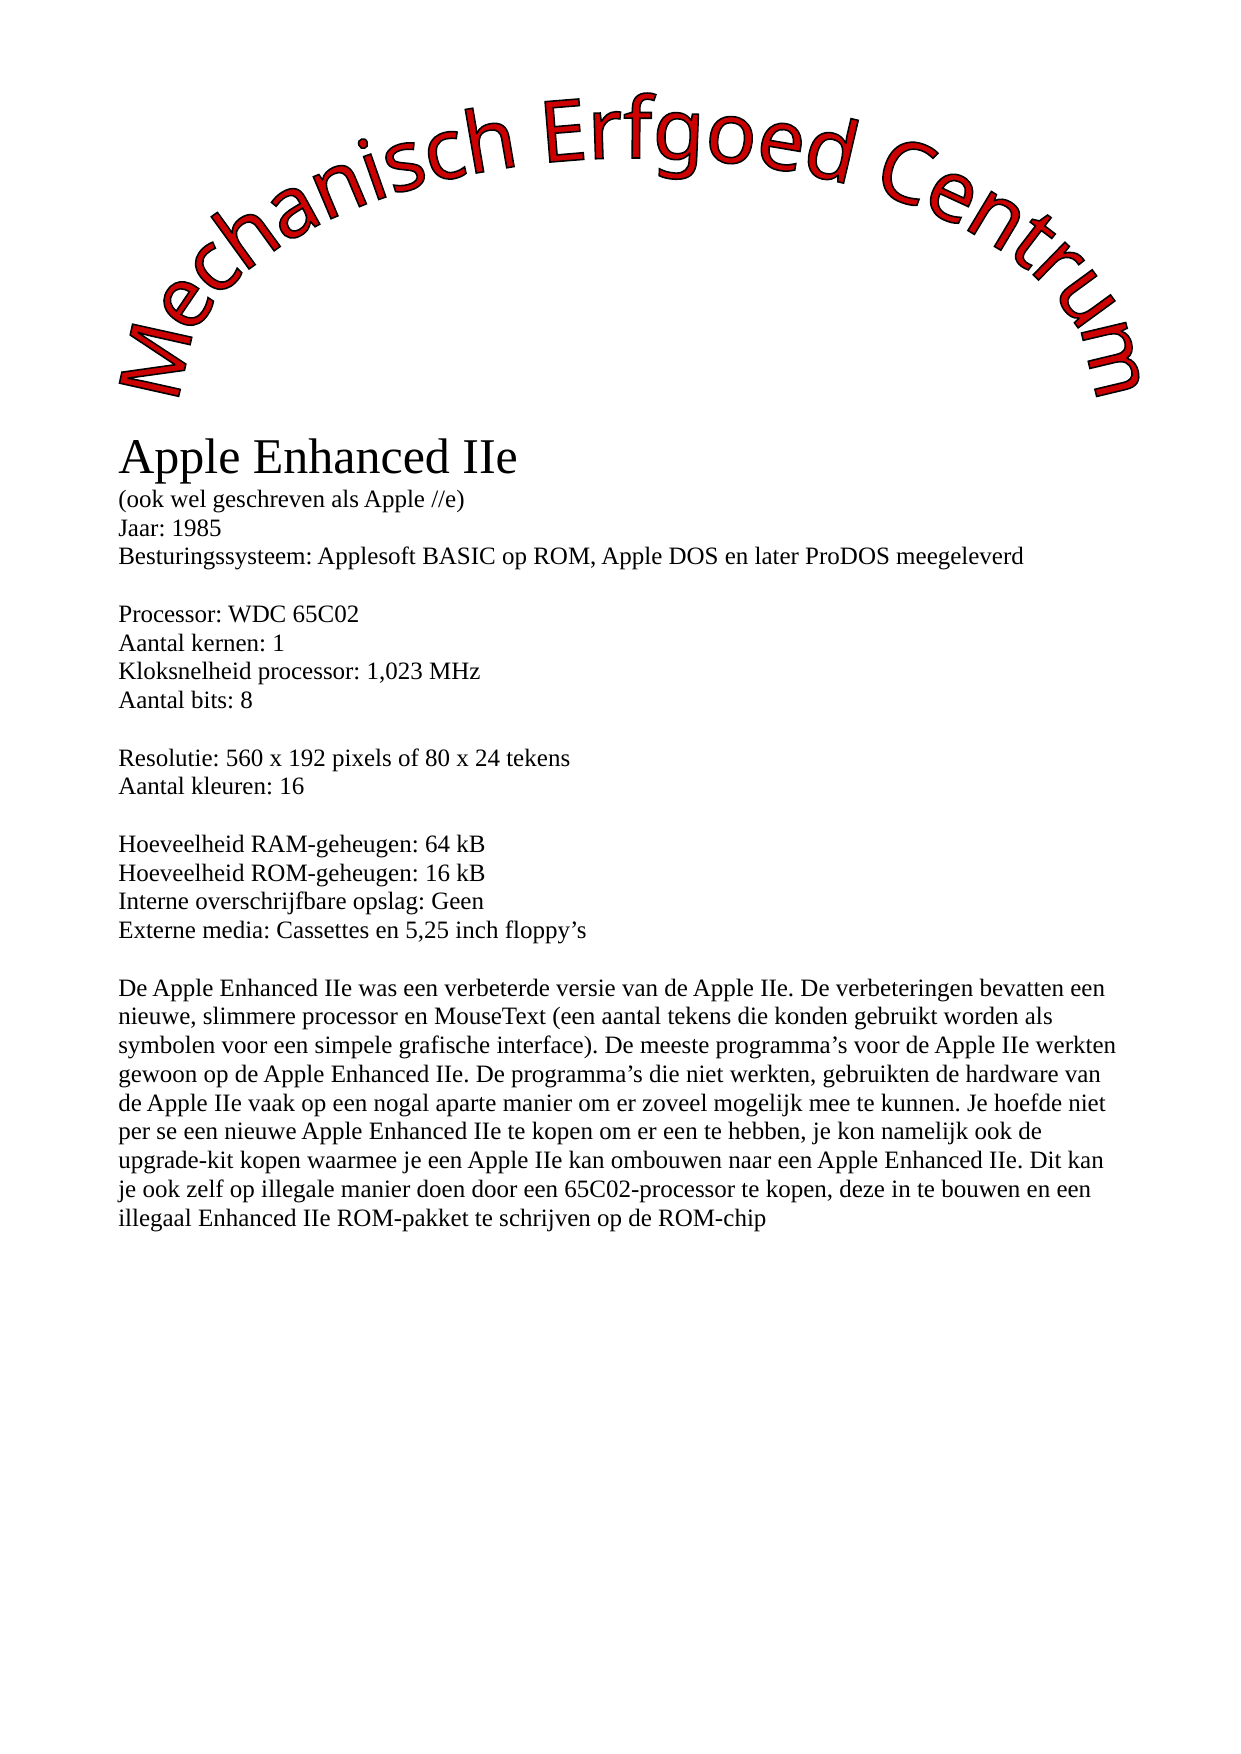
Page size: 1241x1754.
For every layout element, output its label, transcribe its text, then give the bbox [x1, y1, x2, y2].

text Hoeveelheid RAM-geheugen: 64 kB [118, 829, 1122, 858]
text Aantal kleuren: 16 [118, 771, 1122, 800]
text Resolutie: 560 x 192 pixels of 80 x 24 tekens [118, 743, 1122, 771]
text Kloksnelheid processor: 1,023 MHz [118, 656, 1122, 685]
text Besturingssysteem: Applesoft BASIC op ROM, Apple DOS en later ProDOS meegeleverd [118, 541, 1122, 570]
text Aantal kernen: 1 [118, 628, 1122, 656]
text Jaar: 1985 [118, 513, 1122, 541]
text (ook wel geschreven als Apple //e) [118, 484, 1122, 513]
text De Apple Enhanced IIe was een verbeterde versie van de Apple IIe. De verbeteringen bevatten een nieuwe, slimmere processor en MouseText (een aantal tekens die konden gebruikt worden als symbolen voor een simpele grafische interface). De meeste programma’s voor de Apple IIe werkten gewoon op de Apple Enhanced IIe. De programma’s die niet werkten, gebruikten de hardware van de Apple IIe vaak op een nogal aparte manier om er zoveel mogelijk mee te kunnen. Je hoefde niet per se een nieuwe Apple Enhanced IIe te kopen om er een te hebben, je kon namelijk ook de upgrade-kit kopen waarmee je een Apple IIe kan ombouwen naar een Apple Enhanced IIe. Dit kan je ook zelf op illegale manier doen door een 65C02-processor te kopen, deze in te bouwen en een illegaal Enhanced IIe ROM-pakket te schrijven op de ROM-chip [118, 973, 1122, 1231]
text Apple Enhanced IIe [118, 426, 1122, 484]
text Aantal bits: 8 [118, 685, 1122, 714]
text Hoeveelheid ROM-geheugen: 16 kB [118, 858, 1122, 886]
text Externe media: Cassettes en 5,25 inch floppy’s [118, 915, 1122, 944]
text Processor: WDC 65C02 [118, 599, 1122, 628]
text Interne overschrijfbare opslag: Geen [118, 886, 1122, 915]
